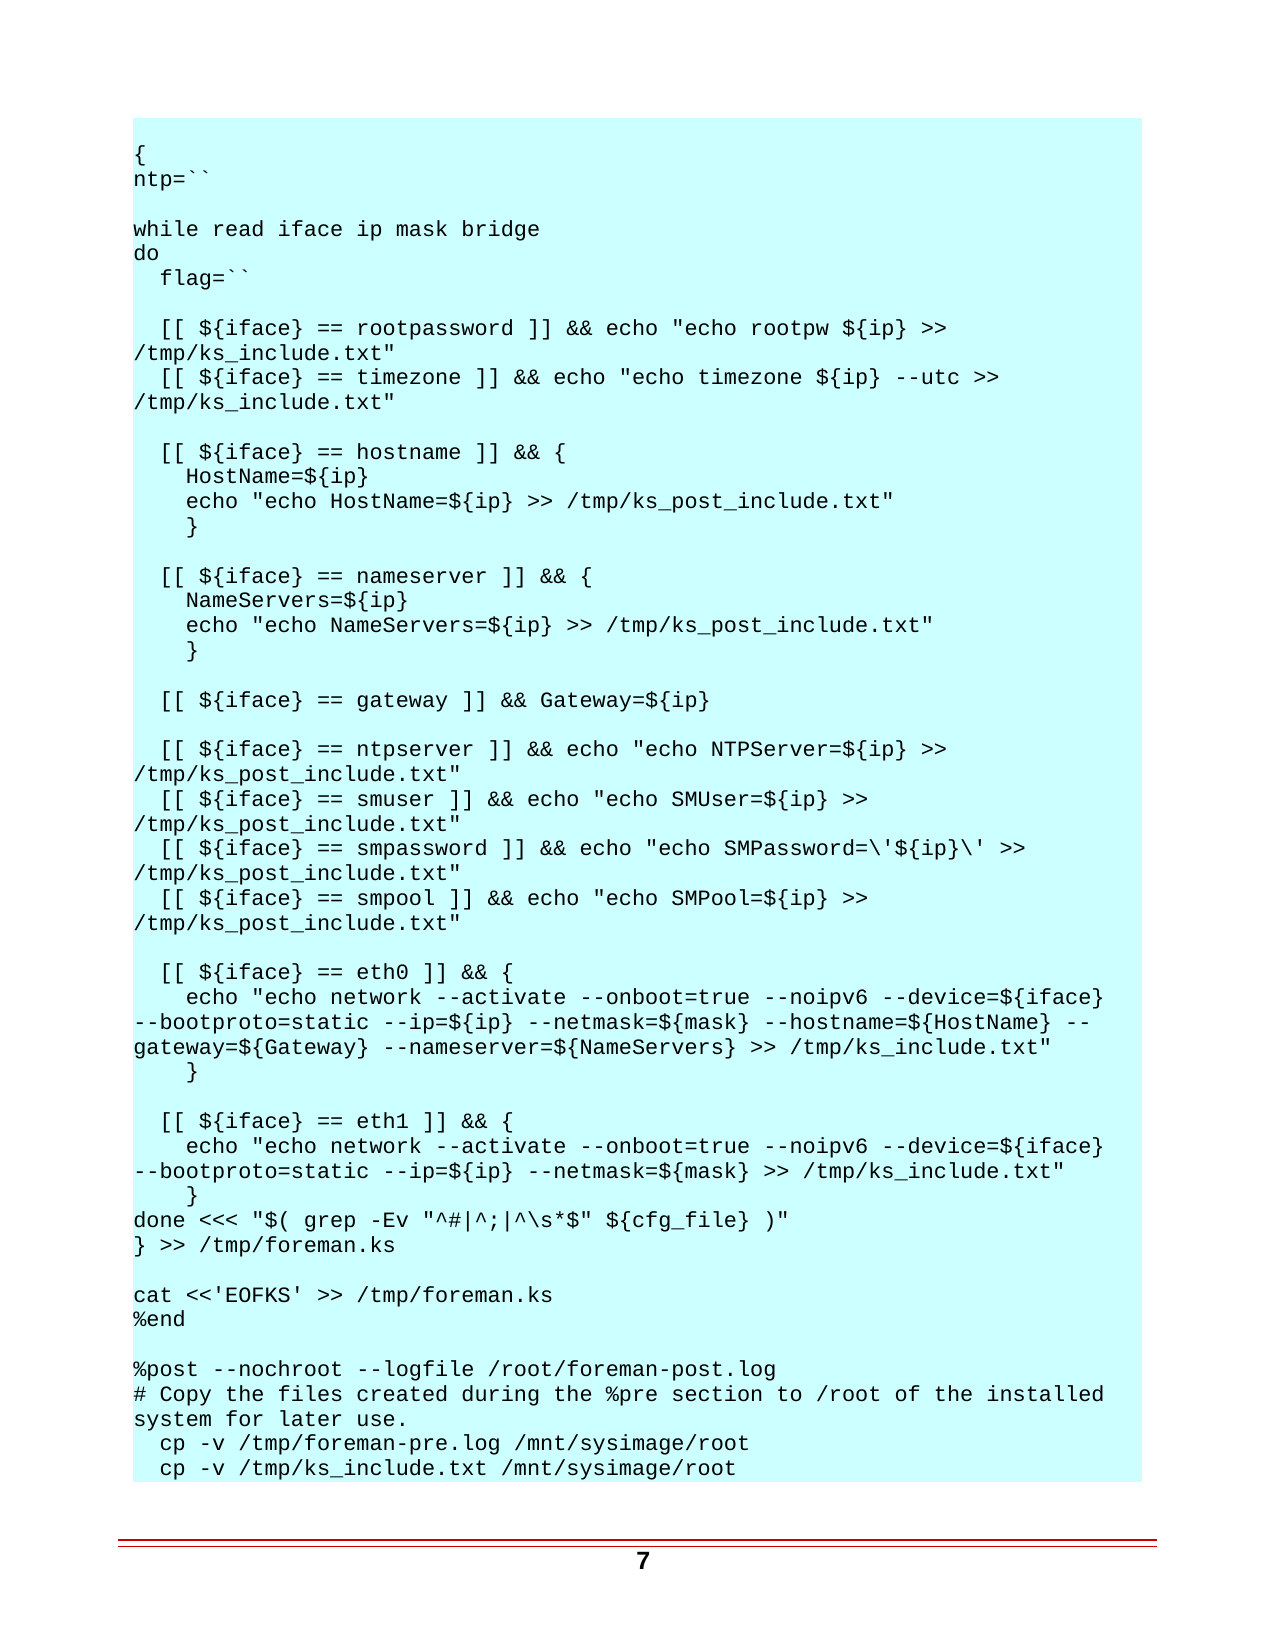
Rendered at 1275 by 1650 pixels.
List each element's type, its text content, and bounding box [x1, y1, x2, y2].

text { ntp=`` while read iface ip mask bridge do flag=`` [[ ${iface} == rootpassword ]] && echo "echo rootpw ${ip} >> /tmp/ks_include.txt" [[ ${iface} == timezone ]] && echo "echo timezone ${ip} --utc >> /tmp/ks_include.txt" [[ ${iface} == hostname ]] && { HostName=${ip} echo "echo HostName=${ip} >> /tmp/ks_post_include.txt" } [[ ${iface} == nameserver ]] && { NameServers=${ip} echo "echo NameServers=${ip} >> /tmp/ks_post_include.txt" } [[ ${iface} == gateway ]] && Gateway=${ip} [[ ${iface} == ntpserver ]] && echo "echo NTPServer=${ip} >> /tmp/ks_post_include.txt" [[ ${iface} == smuser ]] && echo "echo SMUser=${ip} >> /tmp/ks_post_include.txt" [[ ${iface} == smpassword ]] && echo "echo SMPassword=\'${ip}\' >> /tmp/ks_post_include.txt" [[ ${iface} == smpool ]] && echo "echo SMPool=${ip} >> /tmp/ks_post_include.txt" [[ ${iface} == eth0 ]] && { echo "echo network --activate --onboot=true --noipv6 --device=${iface} --bootproto=static --ip=${ip} --netmask=${mask} --hostname=${HostName} --gateway=${Gateway} --nameserver=${NameServers} >> /tmp/ks_include.txt" } [[ ${iface} == eth1 ]] && { echo "echo network --activate --onboot=true --noipv6 --device=${iface} --bootproto=static --ip=${ip} --netmask=${mask} >> /tmp/ks_include.txt" } done <<< "$( grep -Ev "^#|^;|^\s*$" ${cfg_file} )" } >> /tmp/foreman.ks cat <<'EOFKS' >> /tmp/foreman.ks %end %post --nochroot --logfile /root/foreman-post.log # Copy the files created during the %pre section to /root of the installed system for later use. cp -v /tmp/foreman-pre.log /mnt/sysimage/root cp -v /tmp/ks_include.txt /mnt/sysimage/root [133, 118, 1142, 1482]
